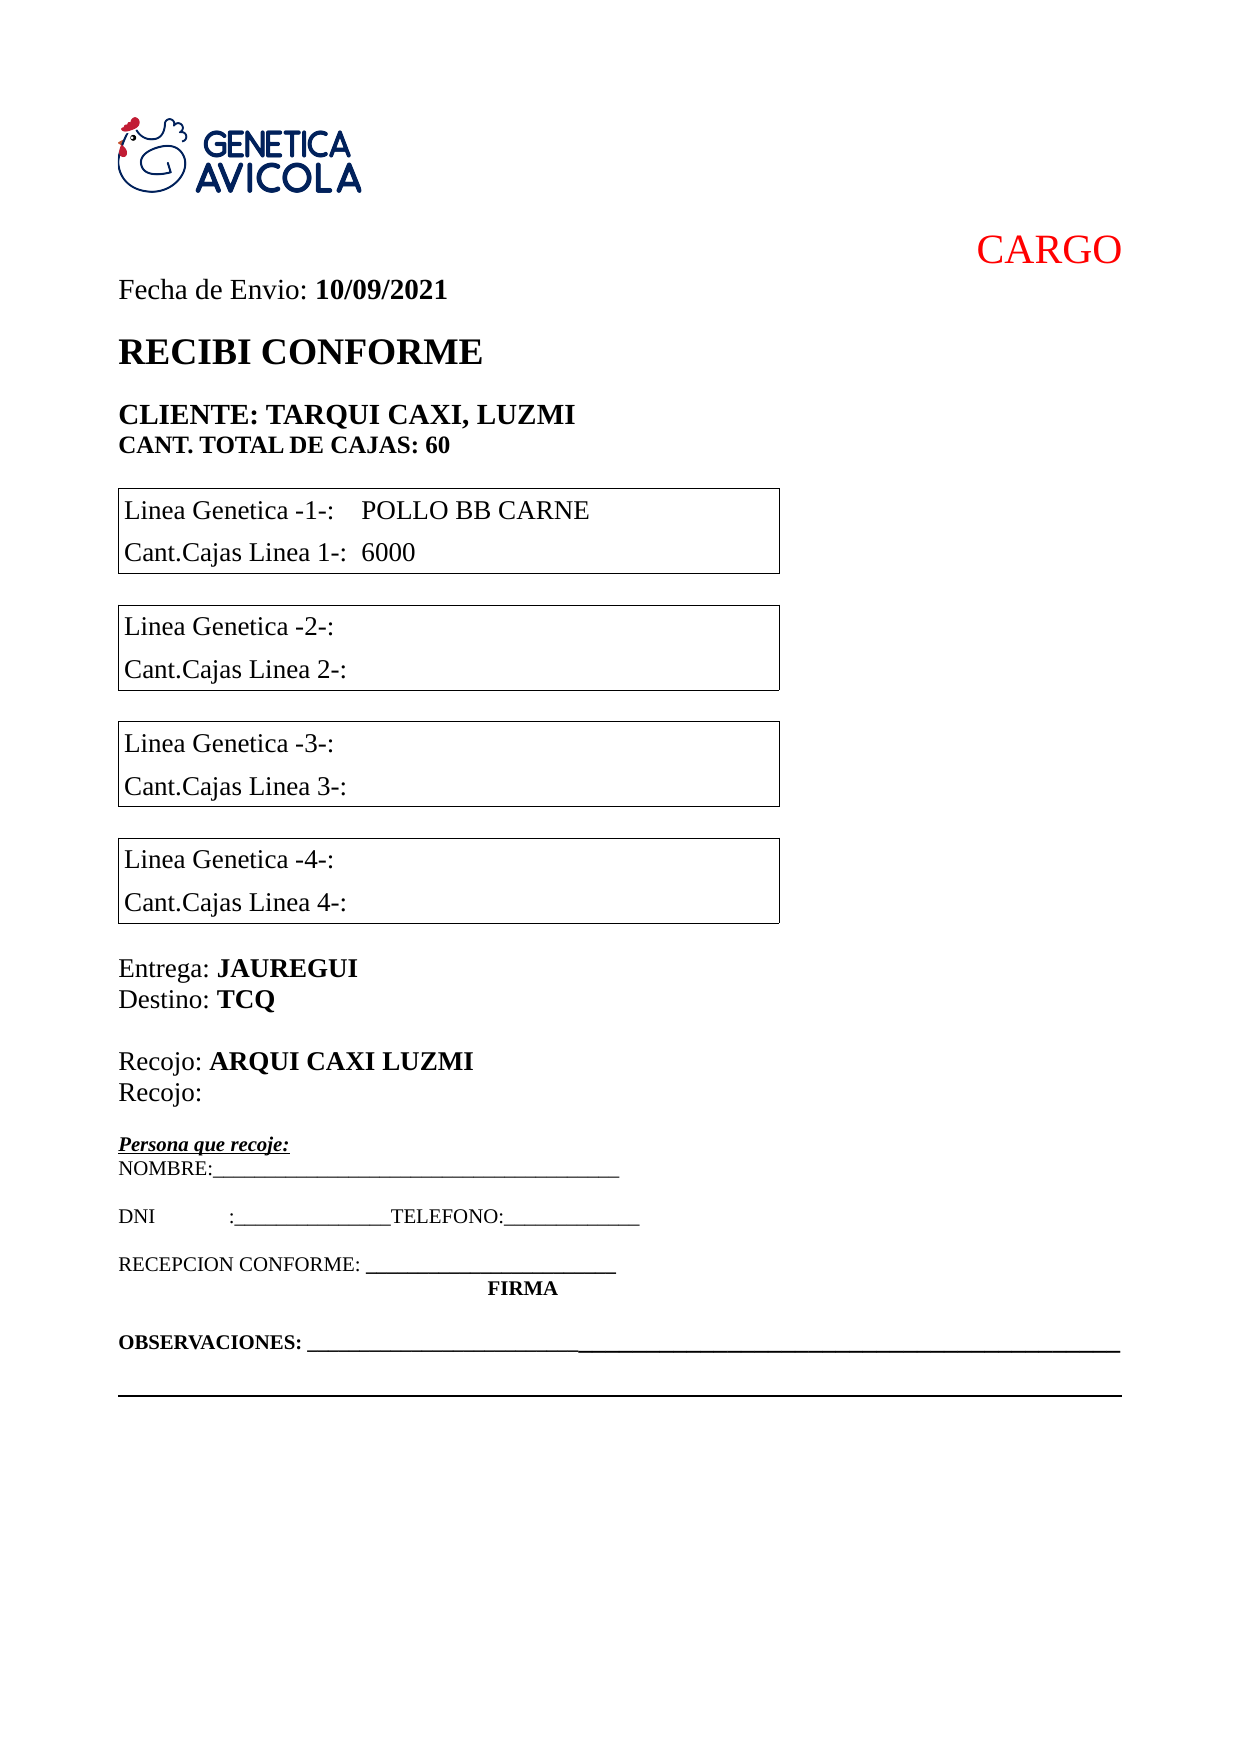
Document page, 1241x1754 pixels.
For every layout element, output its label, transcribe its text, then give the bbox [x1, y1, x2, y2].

text FIRMA [118, 1276, 1122, 1300]
text OBSERVACIONES: __________________________________________________________________ [118, 1324, 1122, 1355]
table_cell [356, 880, 779, 923]
text CANT. TOTAL DE CAJAS: 60 [118, 431, 1122, 459]
text Persona que recoje: [118, 1132, 1122, 1156]
table_cell Linea Genetica -2-: [119, 606, 356, 647]
table_cell [356, 606, 779, 647]
table_cell [356, 647, 779, 690]
text NOMBRE:_______________________________________ [118, 1156, 1122, 1180]
table_cell [118, 574, 356, 604]
table_cell [356, 691, 779, 721]
picture [117, 117, 362, 193]
text RECIBI CONFORME [118, 330, 1122, 373]
table_cell Cant.Cajas Linea 1-: [119, 531, 356, 573]
text RECEPCION CONFORME: ________________________ [118, 1252, 1122, 1276]
table_cell Linea Genetica -4-: [119, 839, 356, 880]
text DNI :_______________TELEFONO:_____________ [118, 1204, 1122, 1228]
table_cell [356, 839, 779, 880]
table_cell [118, 691, 356, 721]
table_cell Cant.Cajas Linea 2-: [119, 647, 356, 690]
table_header POLLO BB CARNE [356, 489, 779, 531]
table_cell [118, 807, 356, 838]
text Destino: TCQ [118, 983, 1122, 1014]
text Fecha de Envio: 10/09/2021 [118, 272, 1122, 306]
text CLIENTE: TARQUI CAXI, LUZMI [118, 397, 1122, 431]
text Recojo: [118, 1076, 1122, 1108]
table_cell [356, 574, 779, 604]
table_cell [356, 807, 779, 838]
table_cell Cant.Cajas Linea 4-: [119, 880, 356, 923]
text Recojo: ARQUI CAXI LUZMI [118, 1045, 1122, 1076]
text CARGO [118, 224, 1122, 272]
table_header Linea Genetica -1-: [119, 489, 356, 531]
table_cell 6000 [356, 531, 779, 573]
table_cell Linea Genetica -3-: [119, 722, 356, 764]
text Entrega: JAUREGUI [118, 952, 1122, 983]
table_cell Cant.Cajas Linea 3-: [119, 764, 356, 806]
table_cell [356, 722, 779, 764]
table_cell [356, 764, 779, 806]
